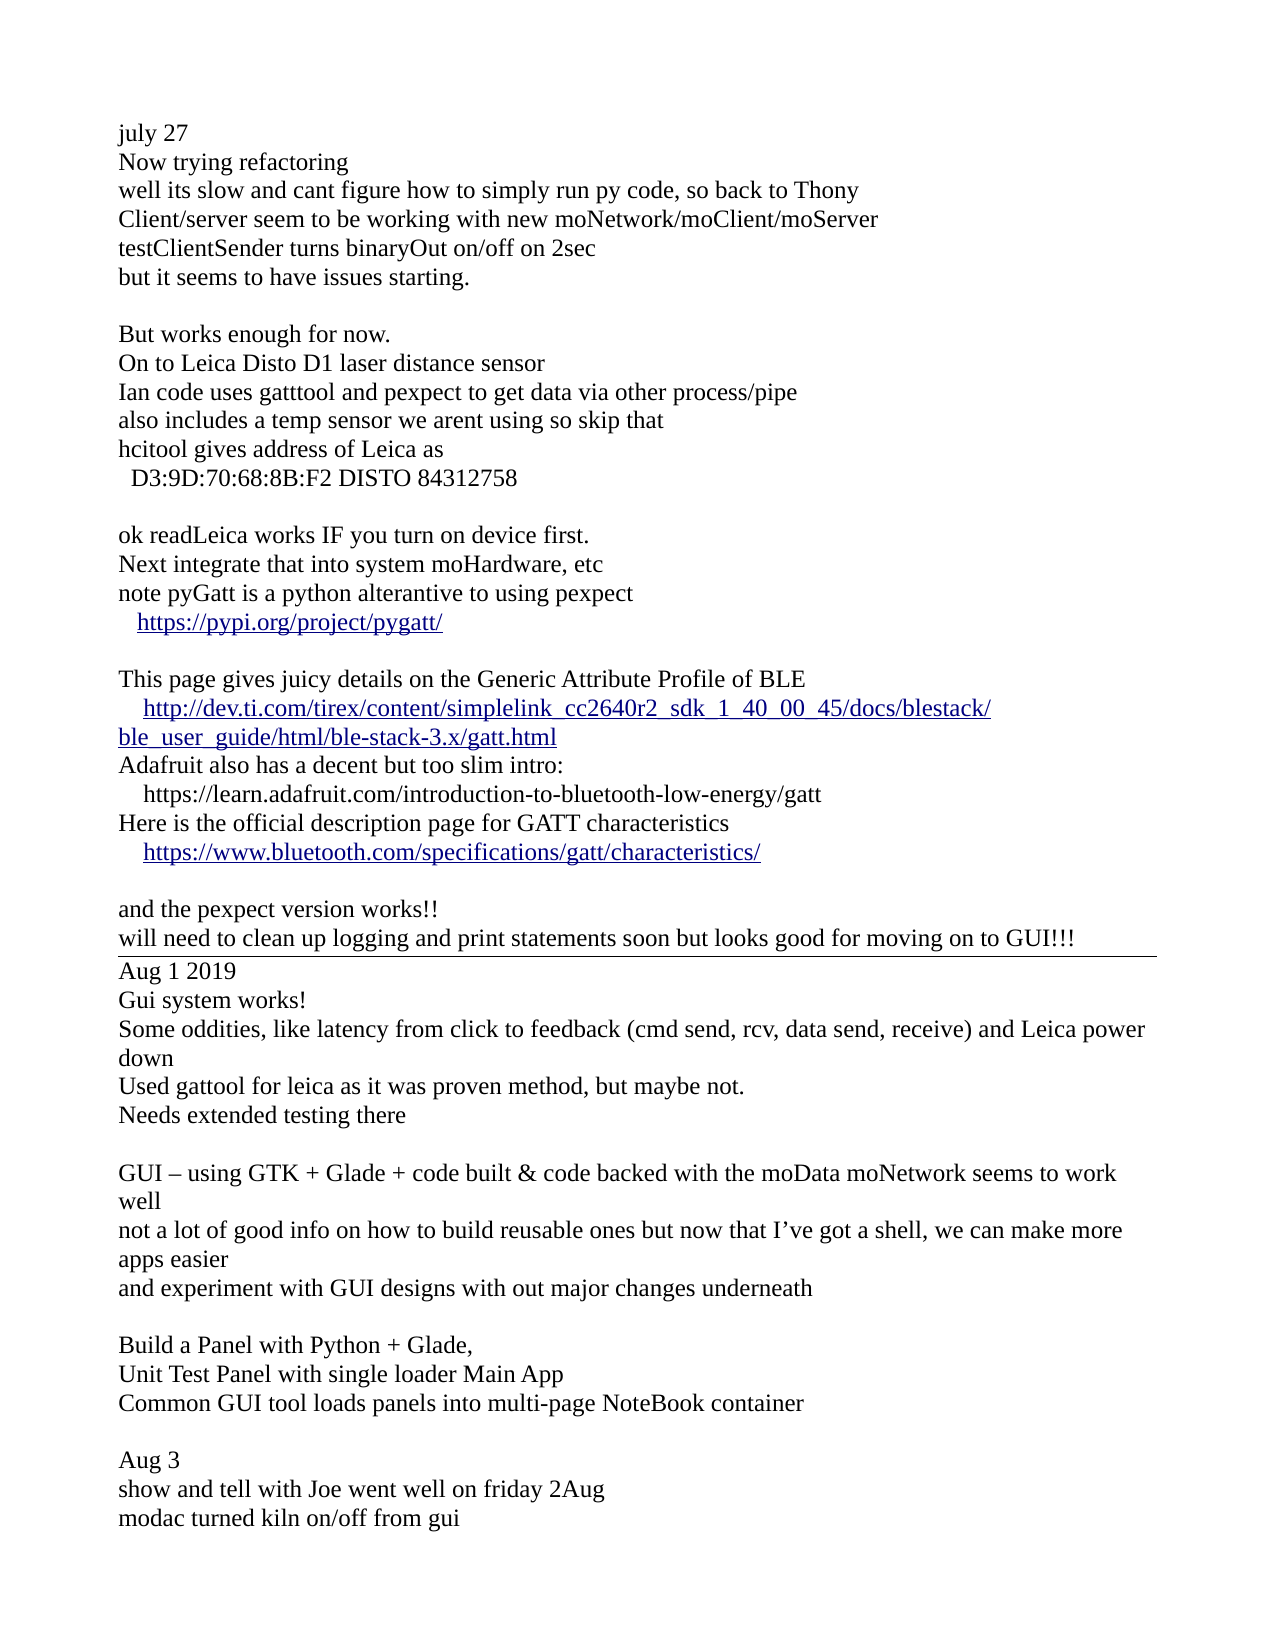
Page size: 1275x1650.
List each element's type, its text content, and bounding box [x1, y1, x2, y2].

text Aug 1 2019 [118, 957, 1157, 985]
text But works enough for now. [118, 319, 1157, 348]
text Build a Panel with Python + Glade, [118, 1330, 1157, 1359]
text and the pexpect version works!! [118, 894, 1157, 923]
text Needs extended testing there [118, 1100, 1157, 1129]
text show and tell with Joe went well on friday 2Aug [118, 1474, 1157, 1503]
text https://pypi.org/project/pygatt/ [118, 607, 1157, 636]
text Here is the official description page for GATT characteristics [118, 808, 1157, 837]
text hcitool gives address of Leica as [118, 434, 1157, 463]
text july 27 Now trying refactoring [118, 118, 1157, 176]
text Used gattool for leica as it was proven method, but maybe not. [118, 1071, 1157, 1100]
text This page gives juicy details on the Generic Attribute Profile of BLE [118, 664, 1157, 693]
text On to Leica Disto D1 laser distance sensor [118, 348, 1157, 377]
text Client/server seem to be working with new moNetwork/moClient/moServer [118, 204, 1157, 233]
text not a lot of good info on how to build reusable ones but now that I’ve got a shell, we can make more apps easier [118, 1215, 1157, 1273]
text Adafruit also has a decent but too slim intro: [118, 751, 1157, 779]
text Aug 3 [118, 1445, 1157, 1474]
text Some oddities, like latency from click to feedback (cmd send, rcv, data send, receive) and Leica power down [118, 1014, 1157, 1071]
text but it seems to have issues starting. [118, 262, 1157, 291]
text and experiment with GUI designs with out major changes underneath [118, 1273, 1157, 1301]
text modac turned kiln on/off from gui [118, 1503, 1157, 1531]
text Common GUI tool loads panels into multi-page NoteBook container [118, 1388, 1157, 1416]
text also includes a temp sensor we arent using so skip that [118, 406, 1157, 434]
text Ian code uses gatttool and pexpect to get data via other process/pipe [118, 377, 1157, 406]
text http://dev.ti.com/tirex/content/simplelink_cc2640r2_sdk_1_40_00_45/docs/blestack/ble_user_guide/html/ble-stack-3.x/gatt.html [118, 693, 1157, 751]
text https://www.bluetooth.com/specifications/gatt/characteristics/ [118, 837, 1157, 866]
text well its slow and cant figure how to simply run py code, so back to Thony [118, 176, 1157, 204]
text GUI – using GTK + Glade + code built & code backed with the moData moNetwork seems to work well [118, 1158, 1157, 1215]
text Unit Test Panel with single loader Main App [118, 1359, 1157, 1388]
text Next integrate that into system moHardware, etc [118, 549, 1157, 578]
text testClientSender turns binaryOut on/off on 2sec [118, 233, 1157, 262]
text Gui system works! [118, 985, 1157, 1014]
text ok readLeica works IF you turn on device first. [118, 521, 1157, 549]
text will need to clean up logging and print statements soon but looks good for moving on to GUI!!! [118, 923, 1157, 956]
text D3:9D:70:68:8B:F2 DISTO 84312758 [118, 463, 1157, 492]
text https://learn.adafruit.com/introduction-to-bluetooth-low-energy/gatt [118, 779, 1157, 808]
text note pyGatt is a python alterantive to using pexpect [118, 578, 1157, 607]
